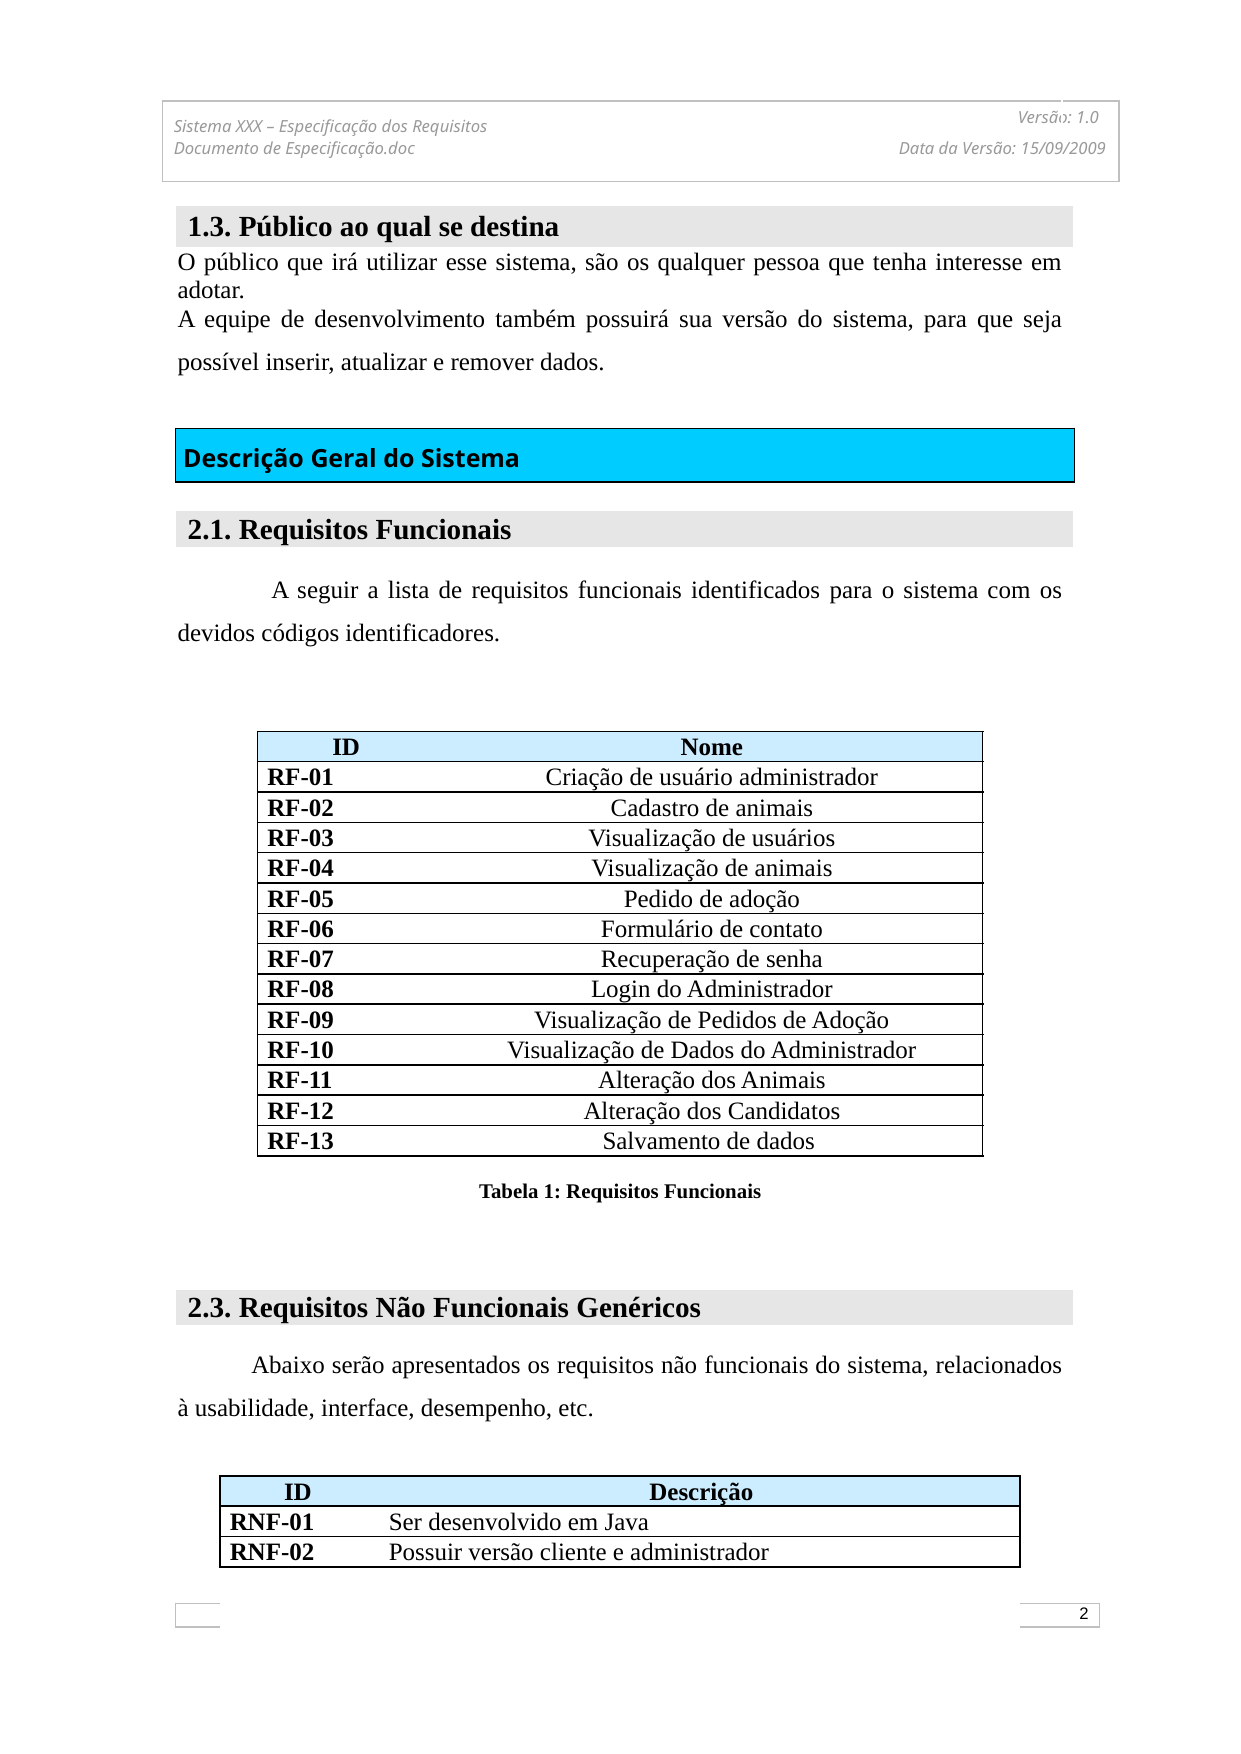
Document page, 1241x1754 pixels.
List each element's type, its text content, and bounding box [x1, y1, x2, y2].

table_cell Alteração dos Candidatos [436, 1096, 982, 1124]
table_header 2.1. Requisitos Funcionais [176, 511, 1073, 547]
table_cell Recuperação de senha [436, 944, 982, 973]
table_cell RF-05 [258, 884, 436, 912]
table_cell RF-06 [258, 914, 436, 943]
text A seguir a lista de requisitos funcionais identificados para o sistema com os devidos códigos identificadores. [177, 575, 1063, 647]
table_cell RF-01 [258, 762, 436, 791]
table_cell RF-11 [258, 1066, 436, 1094]
table_cell Formulário de contato [436, 914, 982, 943]
table_header ID [258, 732, 436, 761]
table_cell Alteração dos Animais [436, 1066, 982, 1094]
table_cell Pedido de adoção [436, 884, 982, 912]
table_header Descrição Geral do Sistema [176, 429, 1074, 481]
table_cell RF-03 [258, 823, 436, 852]
table_cell RNF-02 [221, 1537, 377, 1566]
table_cell Visualização de Pedidos de Adoção [436, 1005, 982, 1034]
table_cell Salvamento de dados [436, 1126, 982, 1155]
text Tabela 1: Requisitos Funcionais [177, 1179, 1063, 1203]
table_header 1.3. Público ao qual se destina [176, 206, 1073, 247]
table_cell RF-08 [258, 975, 436, 1003]
text A equipe de desenvolvimento também possuirá sua versão do sistema, para que seja possível inserir, atualizar e remover dados. [177, 304, 1063, 376]
table_cell Cadastro de animais [436, 793, 982, 821]
table_cell Visualização de animais [436, 853, 982, 882]
table_cell RF-09 [258, 1005, 436, 1034]
text O público que irá utilizar esse sistema, são os qualquer pessoa que tenha interesse em adotar. [177, 247, 1063, 304]
table_cell Criação de usuário administrador [436, 762, 982, 791]
table_cell Visualização de Dados do Administrador [436, 1035, 982, 1064]
table_cell RF-04 [258, 853, 436, 882]
table_cell RF-13 [258, 1126, 436, 1155]
table_cell Login do Administrador [436, 975, 982, 1003]
table_cell RNF-01 [221, 1507, 377, 1536]
table_header 2.3. Requisitos Não Funcionais Genéricos [176, 1290, 1073, 1325]
table_header Nome [436, 732, 982, 761]
table_cell RF-07 [258, 944, 436, 973]
table_cell RF-10 [258, 1035, 436, 1064]
table_header ID [221, 1477, 377, 1505]
table_cell RF-02 [258, 793, 436, 821]
text Abaixo serão apresentados os requisitos não funcionais do sistema, relacionados à usabilidade, interface, desempenho, etc. [177, 1350, 1063, 1422]
table_cell Visualização de usuários [436, 823, 982, 852]
table_cell Ser desenvolvido em Java [377, 1507, 1019, 1536]
table_cell RF-12 [258, 1096, 436, 1124]
table_header Descrição [377, 1477, 1019, 1505]
table_cell Possuir versão cliente e administrador [377, 1537, 1019, 1566]
